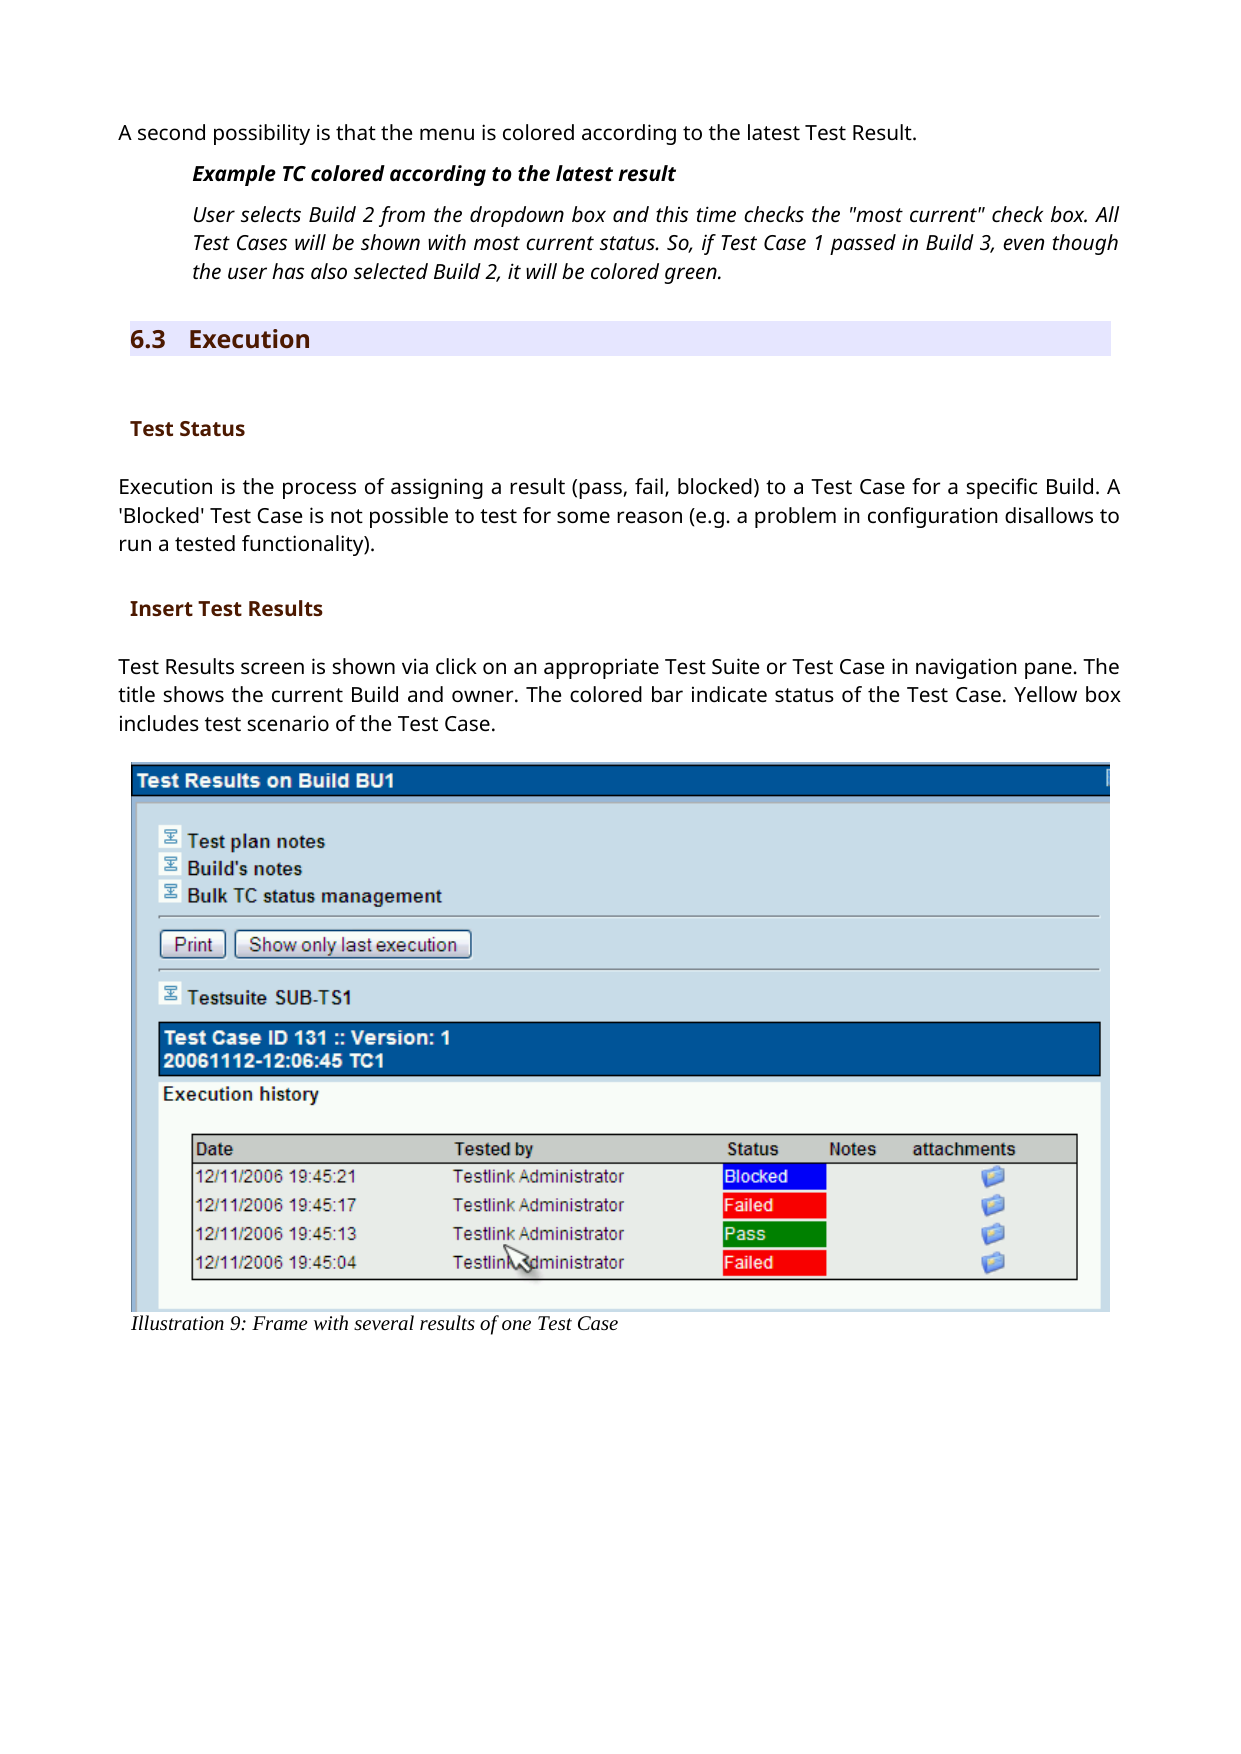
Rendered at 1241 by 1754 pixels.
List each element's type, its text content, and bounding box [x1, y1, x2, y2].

subtitle Test Status [130, 414, 1111, 443]
picture [131, 762, 1110, 1312]
subtitle Insert Test Results [130, 594, 1111, 622]
text Example TC colored according to the latest result [192, 159, 1122, 187]
text Test Results screen is shown via click on an appropriate Test Suite or Test Case in navigation pane. The title shows the current Build and owner. The colored bar indicate status of the Test Case. Yellow box includes test scenario of the Test Case. [118, 652, 1122, 737]
text User selects Build 2 from the dropdown box and this time checks the "most current" check box. All Test Cases will be shown with most current status. So, if Test Case 1 passed in Build 3, even though the user has also selected Build 2, it will be colored green. [192, 200, 1122, 285]
text Execution is the process of assigning a result (pass, fail, blocked) to a Test Case for a specific Build. A 'Blocked' Test Case is not possible to test for some reason (e.g. a problem in configuration disallows to run a tested functionality). [118, 472, 1122, 558]
text Illustration 9: Frame with several results of one Test Case [131, 1312, 1110, 1335]
text A second possibility is that the menu is colored according to the latest Test Result. [118, 118, 1122, 147]
subtitle Execution [130, 321, 1111, 356]
